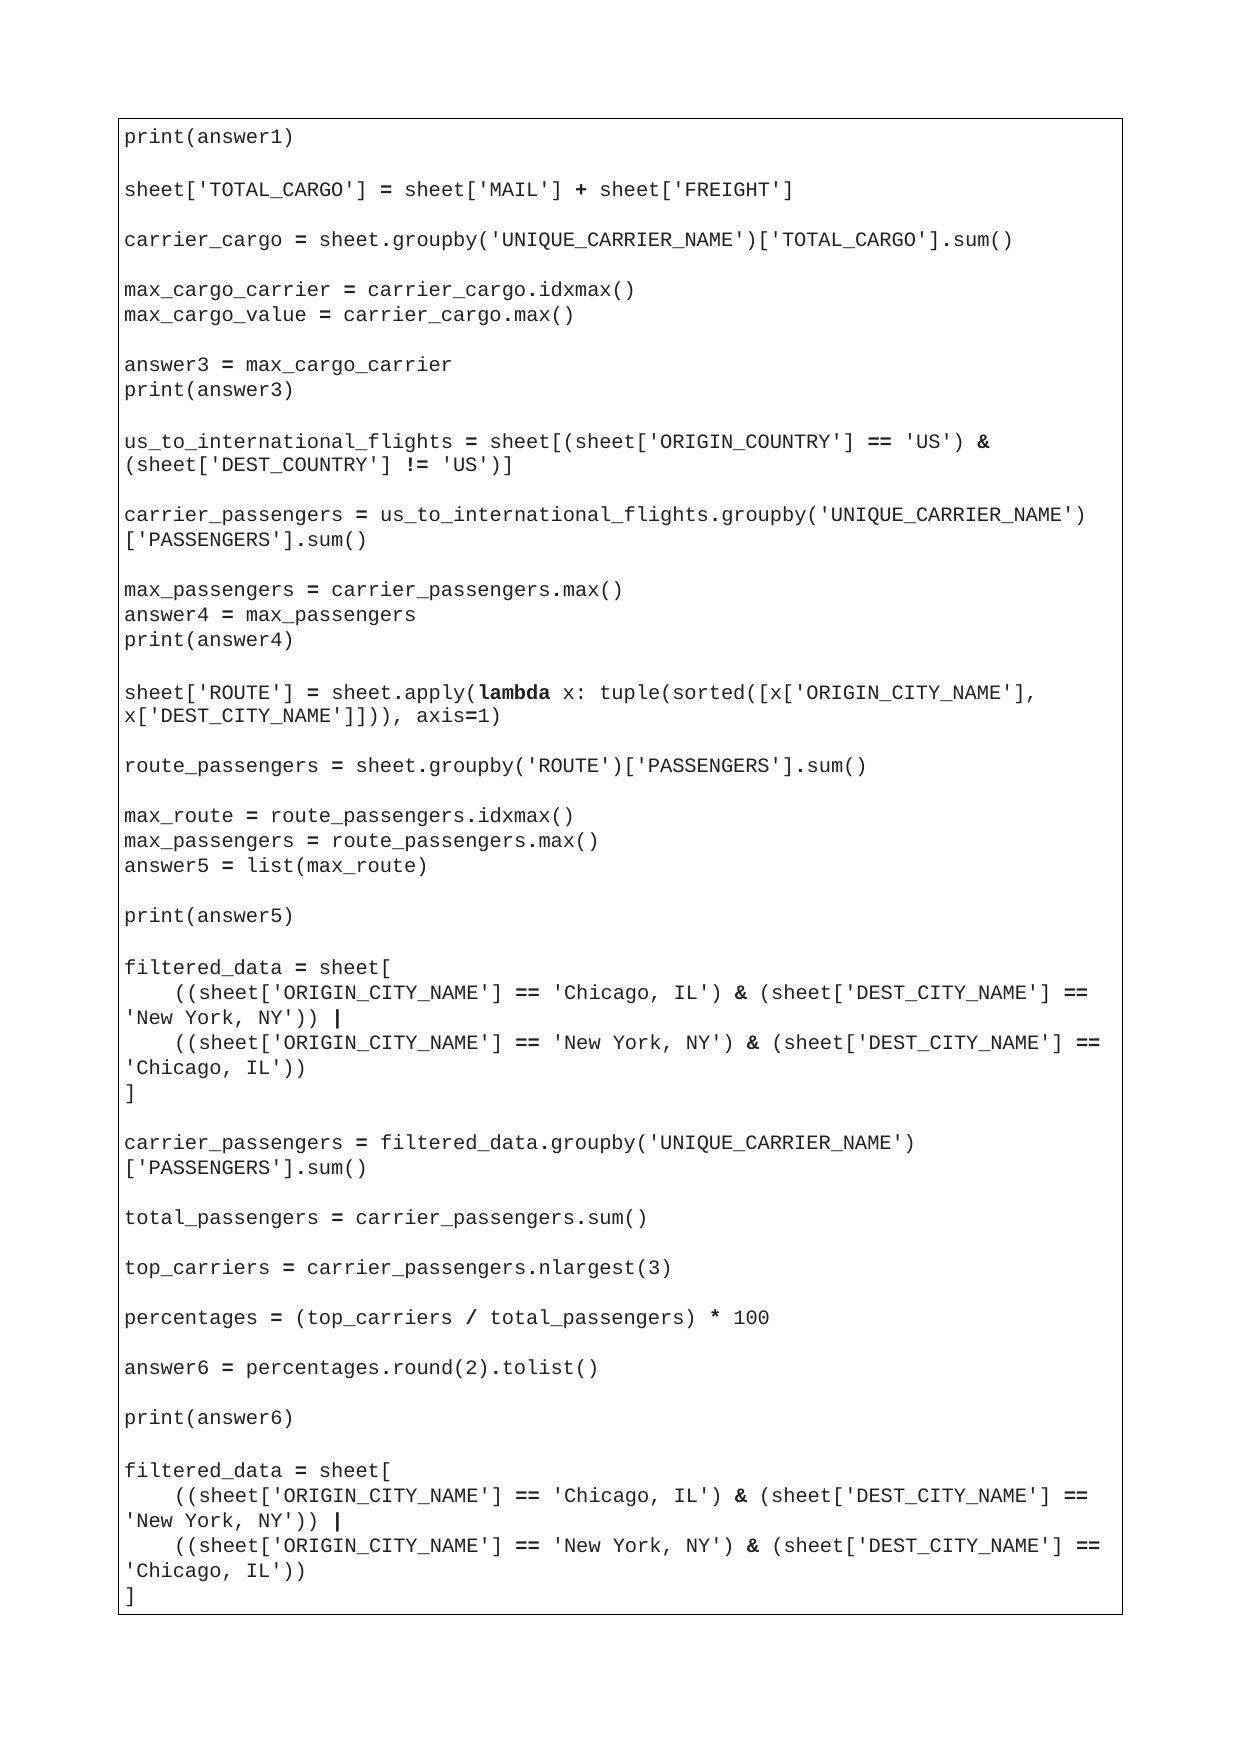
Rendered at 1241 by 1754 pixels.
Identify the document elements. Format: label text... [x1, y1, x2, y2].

table_header print(answer1) sheet['TOTAL_CARGO'] = sheet['MAIL'] + sheet['FREIGHT'] carrier_cargo = sheet.groupby('UNIQUE_CARRIER_NAME')['TOTAL_CARGO'].sum() max_cargo_carrier = carrier_cargo.idxmax() max_cargo_value = carrier_cargo.max() answer3 = max_cargo_carrier print(answer3) us_to_international_flights = sheet[(sheet['ORIGIN_COUNTRY'] == 'US') & (sheet['DEST_COUNTRY'] != 'US')] carrier_passengers = us_to_international_flights.groupby('UNIQUE_CARRIER_NAME')['PASSENGERS'].sum() max_passengers = carrier_passengers.max() answer4 = max_passengers print(answer4) sheet['ROUTE'] = sheet.apply(lambda x: tuple(sorted([x['ORIGIN_CITY_NAME'], x['DEST_CITY_NAME']])), axis=1) route_passengers = sheet.groupby('ROUTE')['PASSENGERS'].sum() max_route = route_passengers.idxmax() max_passengers = route_passengers.max() answer5 = list(max_route) print(answer5) filtered_data = sheet[ ((sheet['ORIGIN_CITY_NAME'] == 'Chicago, IL') & (sheet['DEST_CITY_NAME'] == 'New York, NY')) | ((sheet['ORIGIN_CITY_NAME'] == 'New York, NY') & (sheet['DEST_CITY_NAME'] == 'Chicago, IL')) ] carrier_passengers = filtered_data.groupby('UNIQUE_CARRIER_NAME')['PASSENGERS'].sum() total_passengers = carrier_passengers.sum() top_carriers = carrier_passengers.nlargest(3) percentages = (top_carriers / total_passengers) * 100 answer6 = percentages.round(2).tolist() print(answer6) filtered_data = sheet[ ((sheet['ORIGIN_CITY_NAME'] == 'Chicago, IL') & (sheet['DEST_CITY_NAME'] == 'New York, NY')) | ((sheet['ORIGIN_CITY_NAME'] == 'New York, NY') & (sheet['DEST_CITY_NAME'] == 'Chicago, IL')) ] [119, 119, 1122, 1614]
